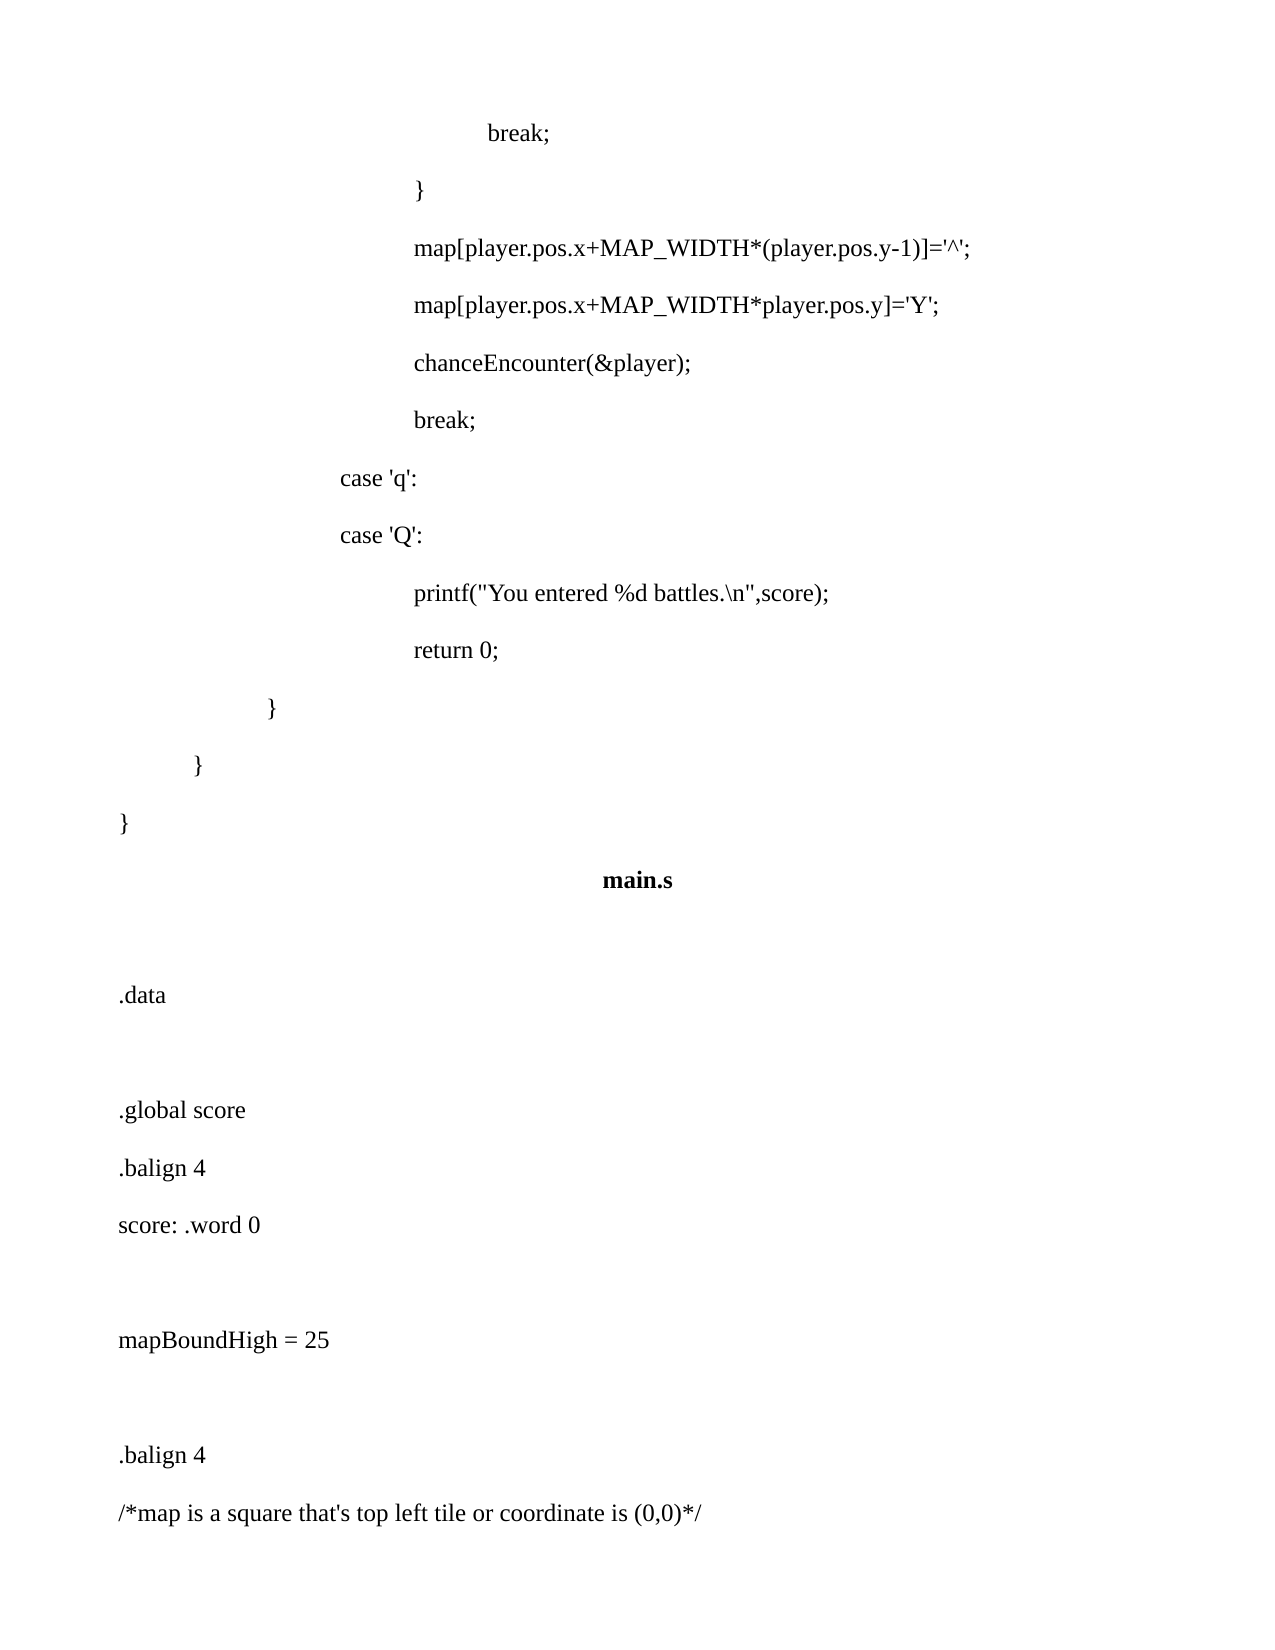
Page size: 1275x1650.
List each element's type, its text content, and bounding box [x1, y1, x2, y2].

text chanceEncounter(&player); [118, 348, 1157, 377]
text } [118, 693, 1157, 722]
text mapBoundHigh = 25 [118, 1326, 1157, 1354]
text } [118, 808, 1157, 837]
text return 0; [118, 636, 1157, 664]
text map[player.pos.x+MAP_WIDTH*player.pos.y]='Y'; [118, 291, 1157, 319]
text map[player.pos.x+MAP_WIDTH*(player.pos.y-1)]='^'; [118, 233, 1157, 262]
text case 'Q': [118, 521, 1157, 549]
text .data [118, 981, 1157, 1009]
text main.s [118, 866, 1157, 894]
text case 'q': [118, 463, 1157, 492]
text .balign 4 [118, 1441, 1157, 1469]
text } [118, 751, 1157, 779]
text break; [118, 118, 1157, 147]
text printf("You entered %d battles.\n",score); [118, 578, 1157, 607]
text break; [118, 406, 1157, 434]
text .balign 4 [118, 1153, 1157, 1182]
text /*map is a square that's top left tile or coordinate is (0,0)*/ [118, 1498, 1157, 1527]
text .global score [118, 1096, 1157, 1124]
text score: .word 0 [118, 1211, 1157, 1239]
text } [118, 176, 1157, 204]
